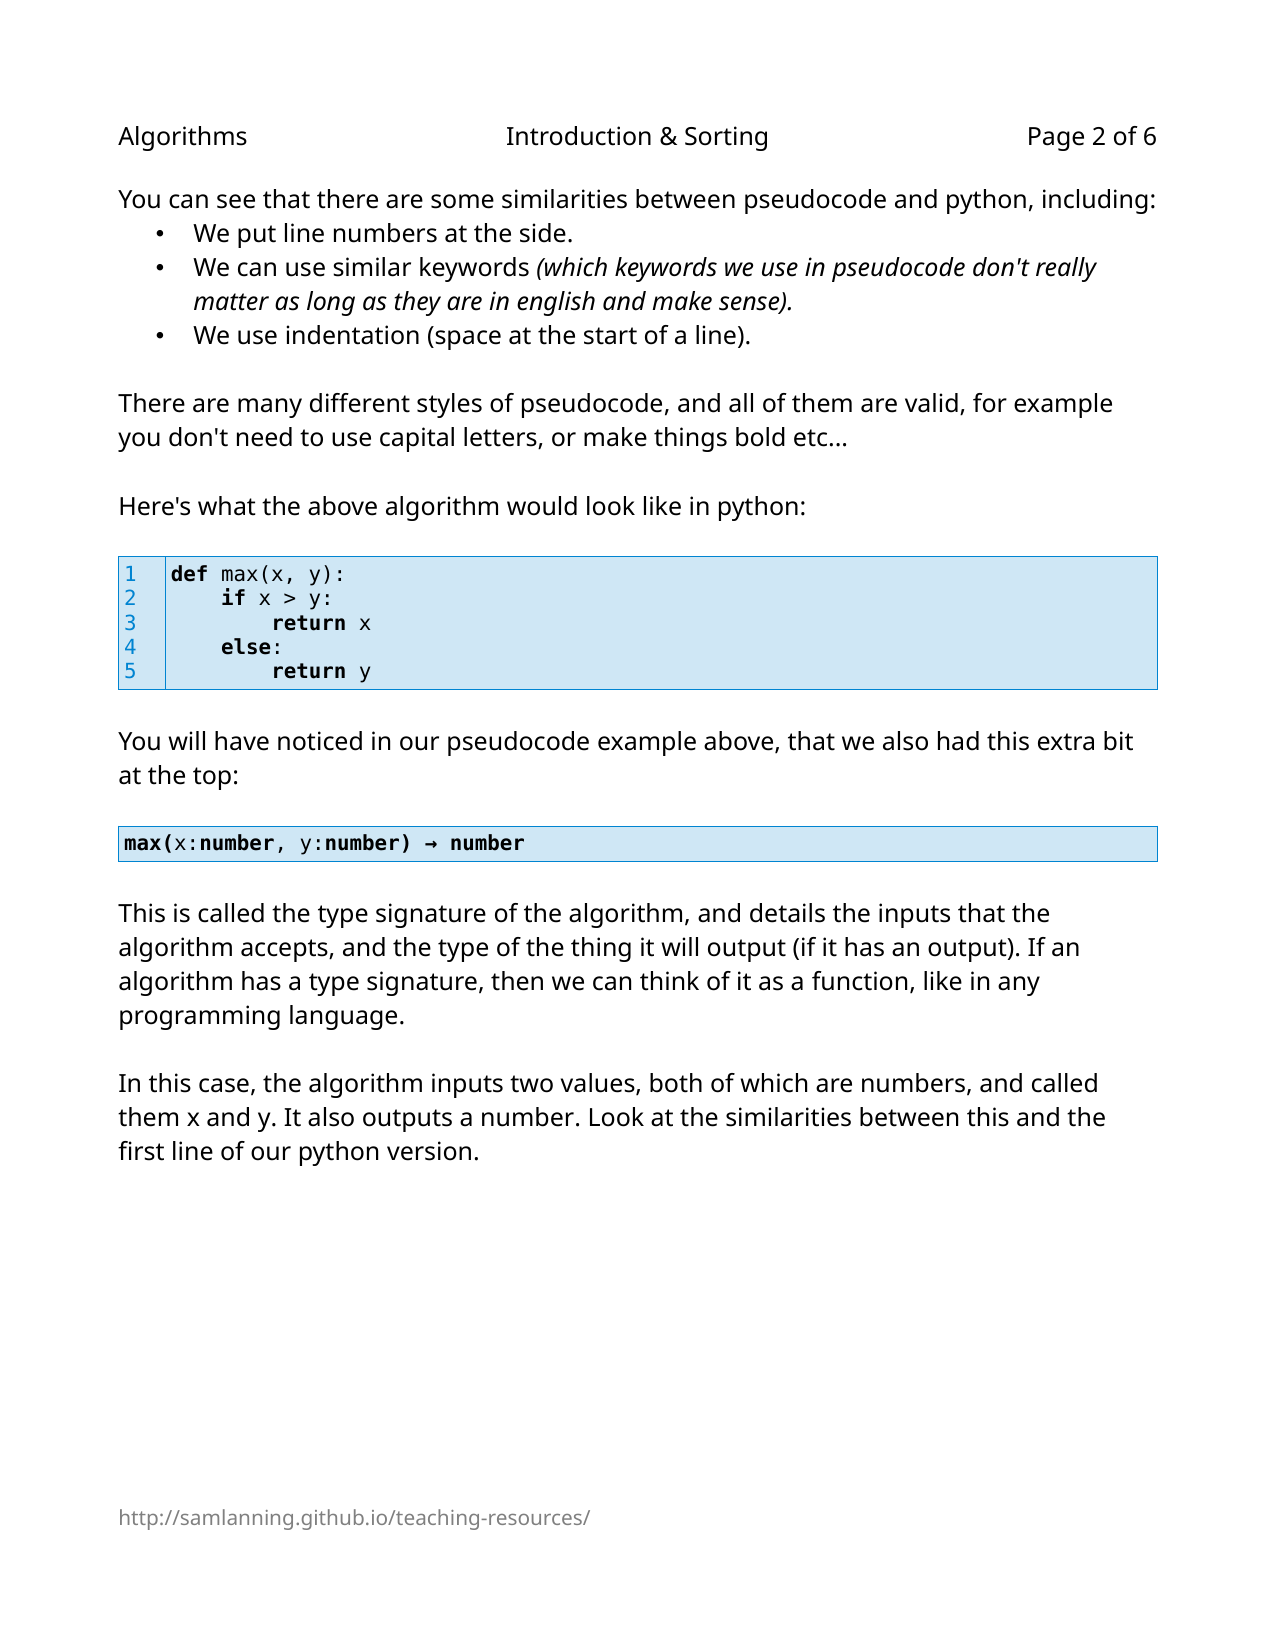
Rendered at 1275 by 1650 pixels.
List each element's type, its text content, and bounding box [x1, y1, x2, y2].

table_header def max(x, y): if x > y: return x else: return y [166, 557, 1157, 689]
list We can use similar keywords (which keywords we use in pseudocode don't really matter as long as they are in english and make sense). [156, 250, 1157, 318]
text Here's what the above algorithm would look like in python: [118, 488, 1157, 522]
table_header max(x:number, y:number) → number [119, 827, 1157, 861]
text There are many different styles of pseudocode, and all of them are valid, for example you don't need to use capital letters, or make things bold etc... [118, 386, 1157, 454]
text You can see that there are some similarities between pseudocode and python, including: [118, 182, 1157, 216]
list We put line numbers at the side. [156, 216, 1157, 250]
text You will have noticed in our pseudocode example above, that we also had this extra bit at the top: [118, 723, 1157, 792]
text In this case, the algorithm inputs two values, both of which are numbers, and called them x and y. It also outputs a number. Look at the similarities between this and the first line of our python version. [118, 1066, 1157, 1168]
table_header 1 2 3 4 5 [119, 557, 165, 689]
list We use indentation (space at the start of a line). [156, 318, 1157, 352]
text This is called the type signature of the algorithm, and details the inputs that the algorithm accepts, and the type of the thing it will output (if it has an output). If an algorithm has a type signature, then we can think of it as a function, like in any programming language. [118, 896, 1157, 1032]
